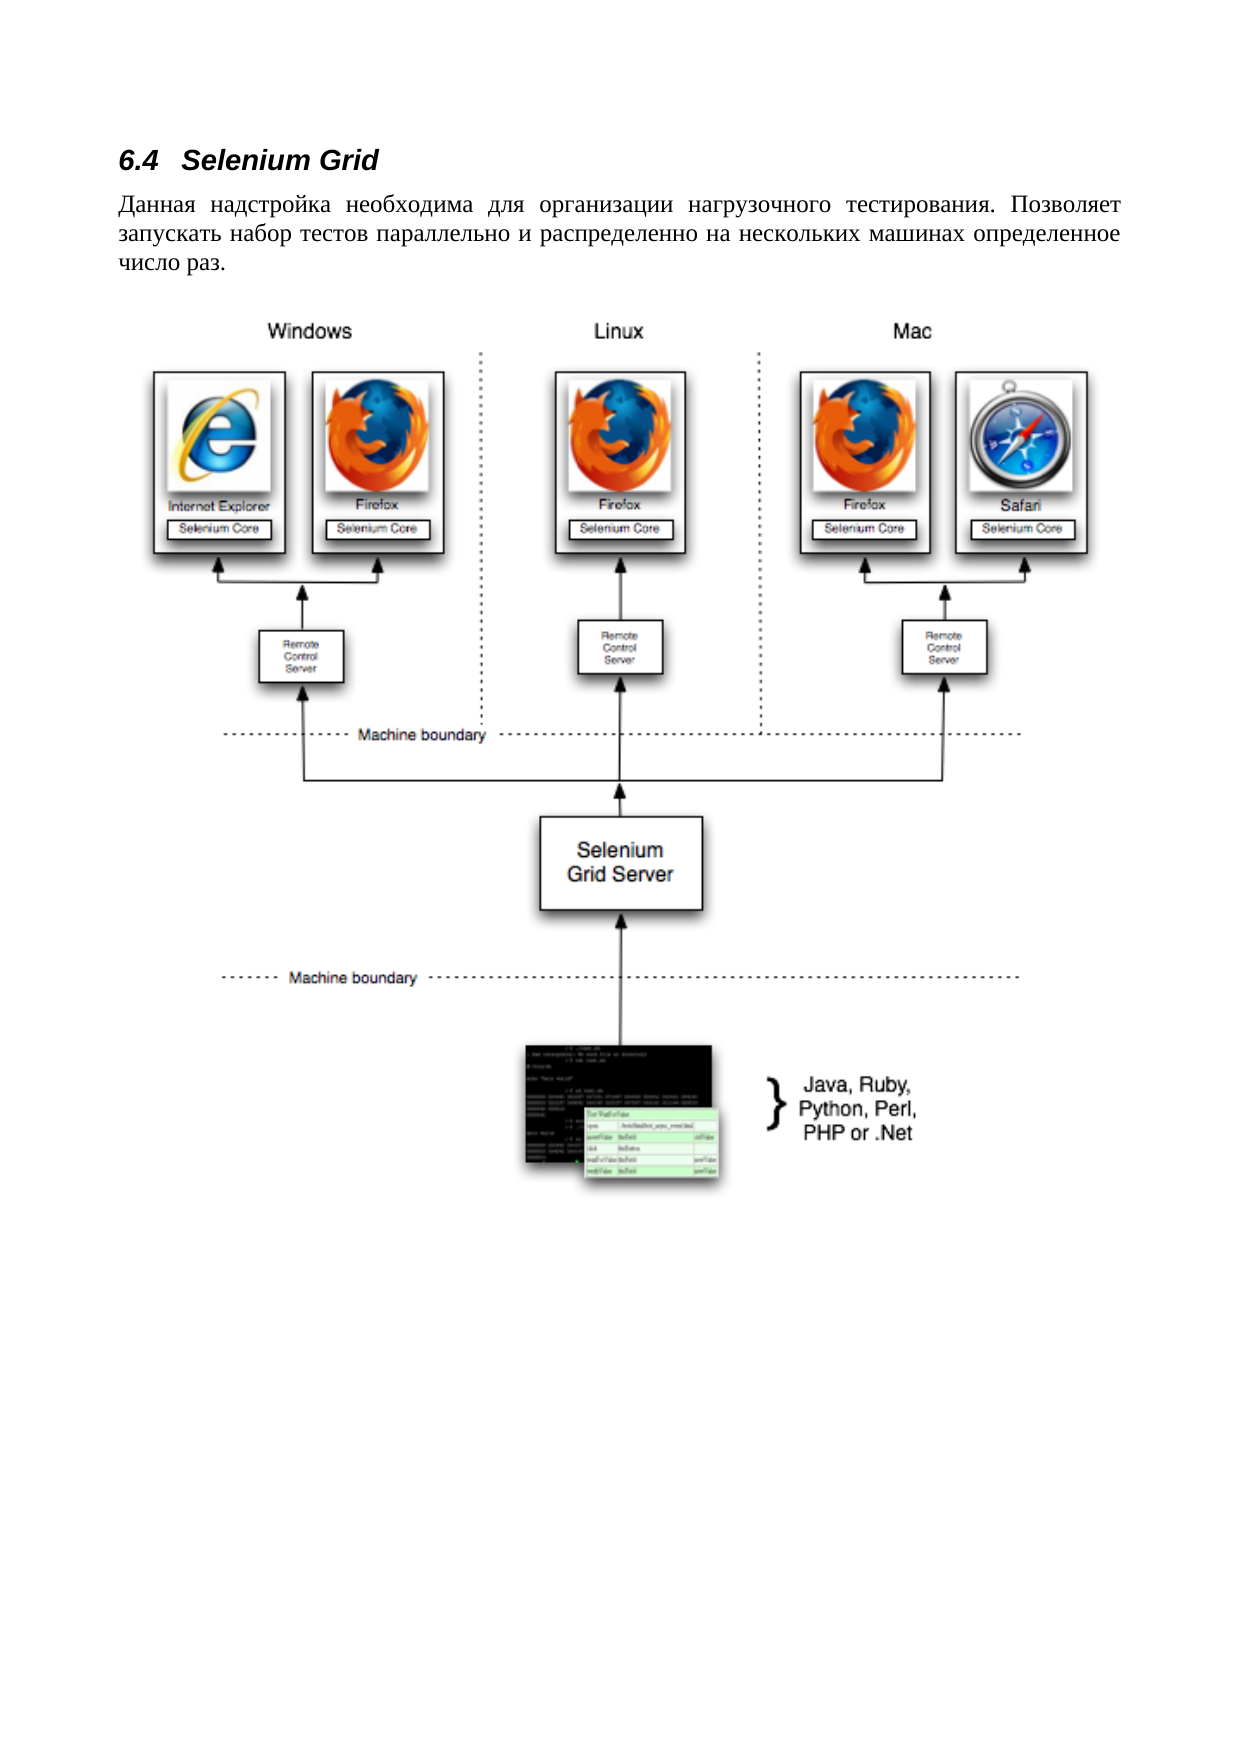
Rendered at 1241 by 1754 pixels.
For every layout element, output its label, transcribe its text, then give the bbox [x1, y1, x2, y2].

subtitle Selenium Grid [118, 143, 1122, 177]
text Данная надстройка необходима для организации нагрузочного тестирования. Позволяет запускать набор тестов параллельно и распределенно на нескольких машинах определенное число раз. [118, 189, 1122, 275]
picture [119, 302, 1121, 1218]
